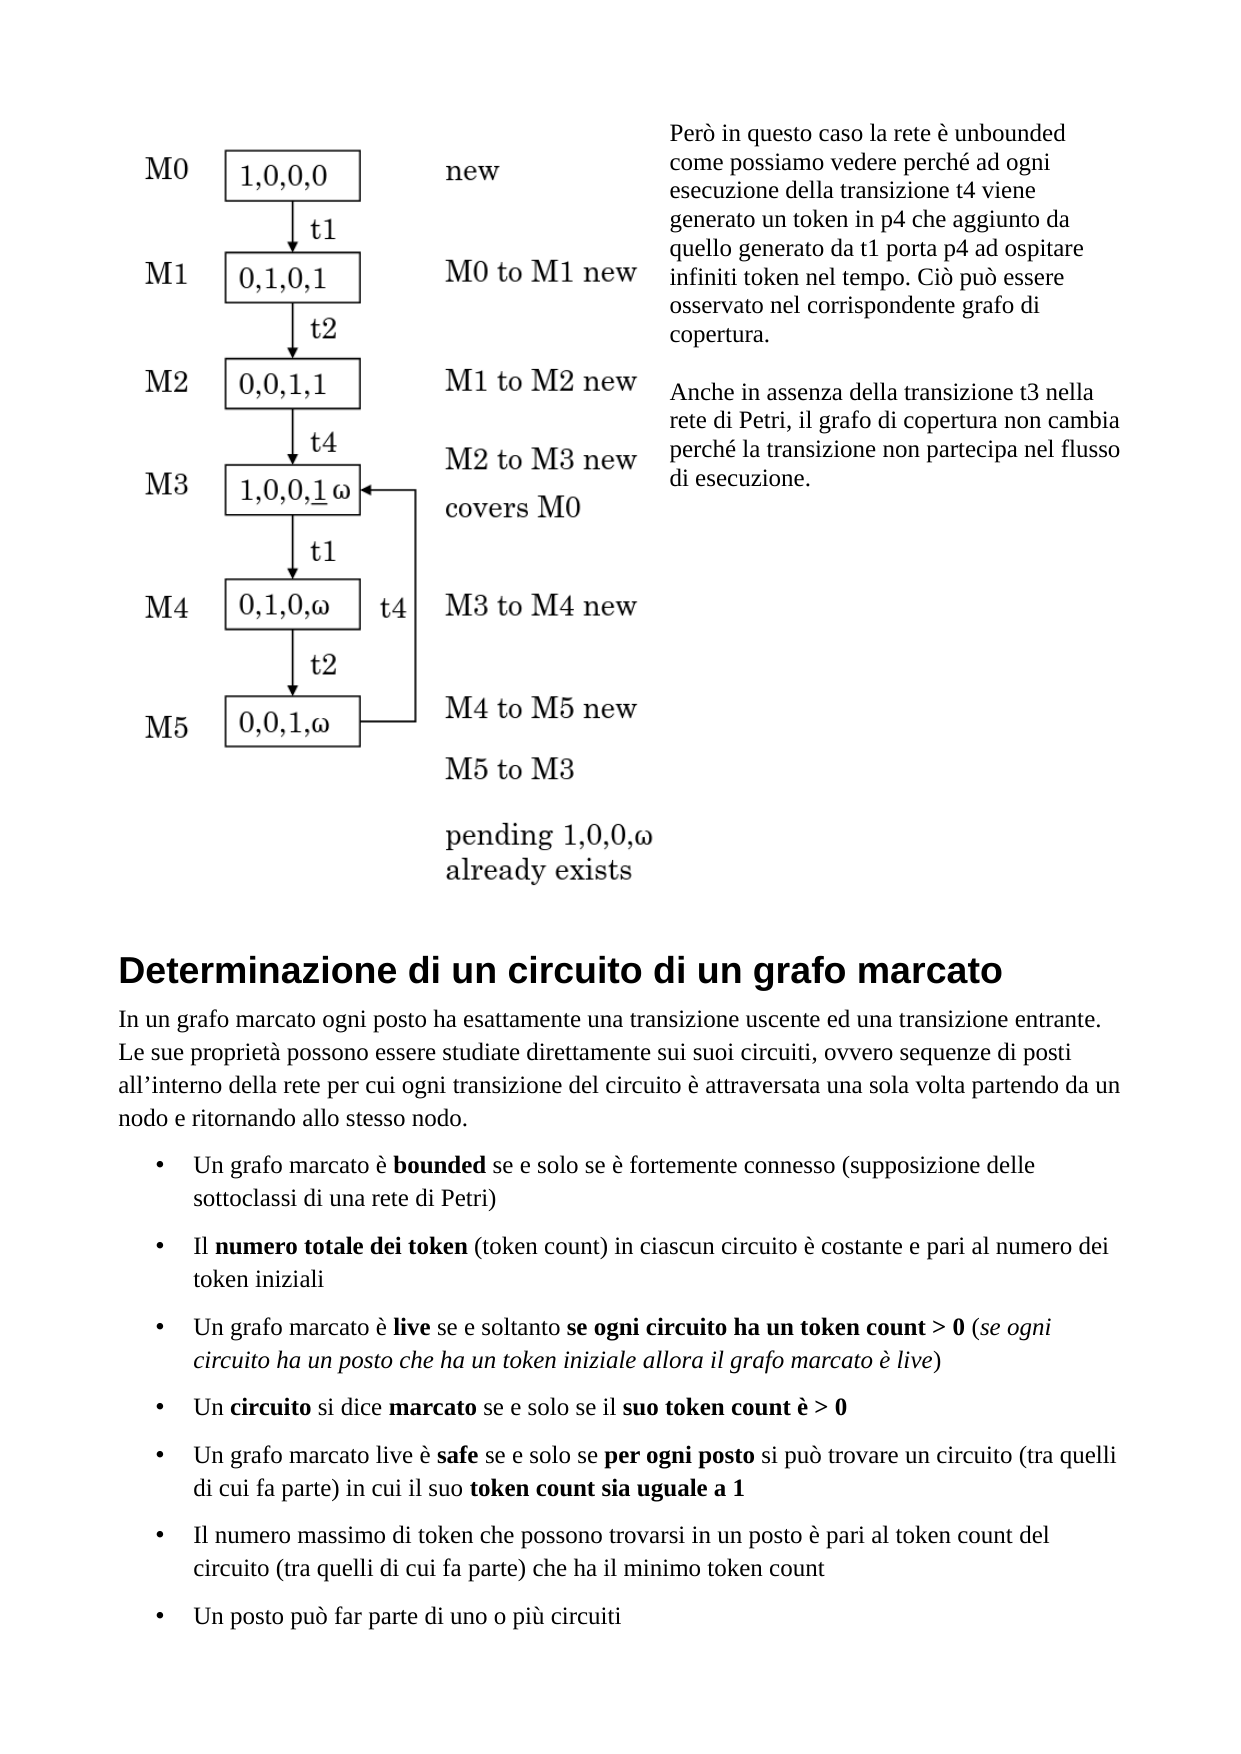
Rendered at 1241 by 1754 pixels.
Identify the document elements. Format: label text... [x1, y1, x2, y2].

list Un grafo marcato live è safe se e solo se per ogni posto si può trovare un circuito (tra quelli di cui fa parte) in cui il suo token count sia uguale a 1 [156, 1440, 1122, 1502]
list Il numero massimo di token che possono trovarsi in un posto è pari al token count del circuito (tra quelli di cui fa parte) che ha il minimo token count [156, 1521, 1122, 1582]
list Un posto può far parte di uno o più circuiti [156, 1601, 1122, 1630]
list Un circuito si dice marcato se e solo se il suo token count è > 0 [156, 1392, 1122, 1421]
text Però in questo caso la rete è unbounded come possiamo vedere perché ad ogni esecuzione della transizione t4 viene generato un token in p4 che aggiunto da quello generato da t1 porta p4 ad ospitare infiniti token nel tempo. Ciò può essere osservato nel corrispondente grafo di copertura. [118, 118, 1122, 348]
list Un grafo marcato è bounded se e solo se è fortemente connesso (supposizione delle sottoclassi di una rete di Petri) [156, 1150, 1122, 1212]
list Il numero totale dei token (token count) in ciascun circuito è costante e pari al numero dei token iniziali [156, 1231, 1122, 1293]
list Un grafo marcato è live se e soltanto se ogni circuito ha un token count > 0 (se ogni circuito ha un posto che ha un token iniziale allora il grafo marcato è live) [156, 1312, 1122, 1373]
text In un grafo marcato ogni posto ha esattamente una transizione uscente ed una transizione entrante. Le sue proprietà possono essere studiate direttamente sui suoi circuiti, ovvero sequenze di posti all’interno della rete per cui ogni transizione del circuito è attraversata una sola volta partendo da un nodo e ritornando allo stesso nodo. [118, 1004, 1122, 1132]
text Anche in assenza della transizione t3 nella rete di Petri, il grafo di copertura non cambia perché la transizione non partecipa nel flusso di esecuzione. [670, 377, 1122, 492]
subtitle Determinazione di un circuito di un grafo marcato [118, 948, 1122, 991]
picture [126, 130, 670, 896]
